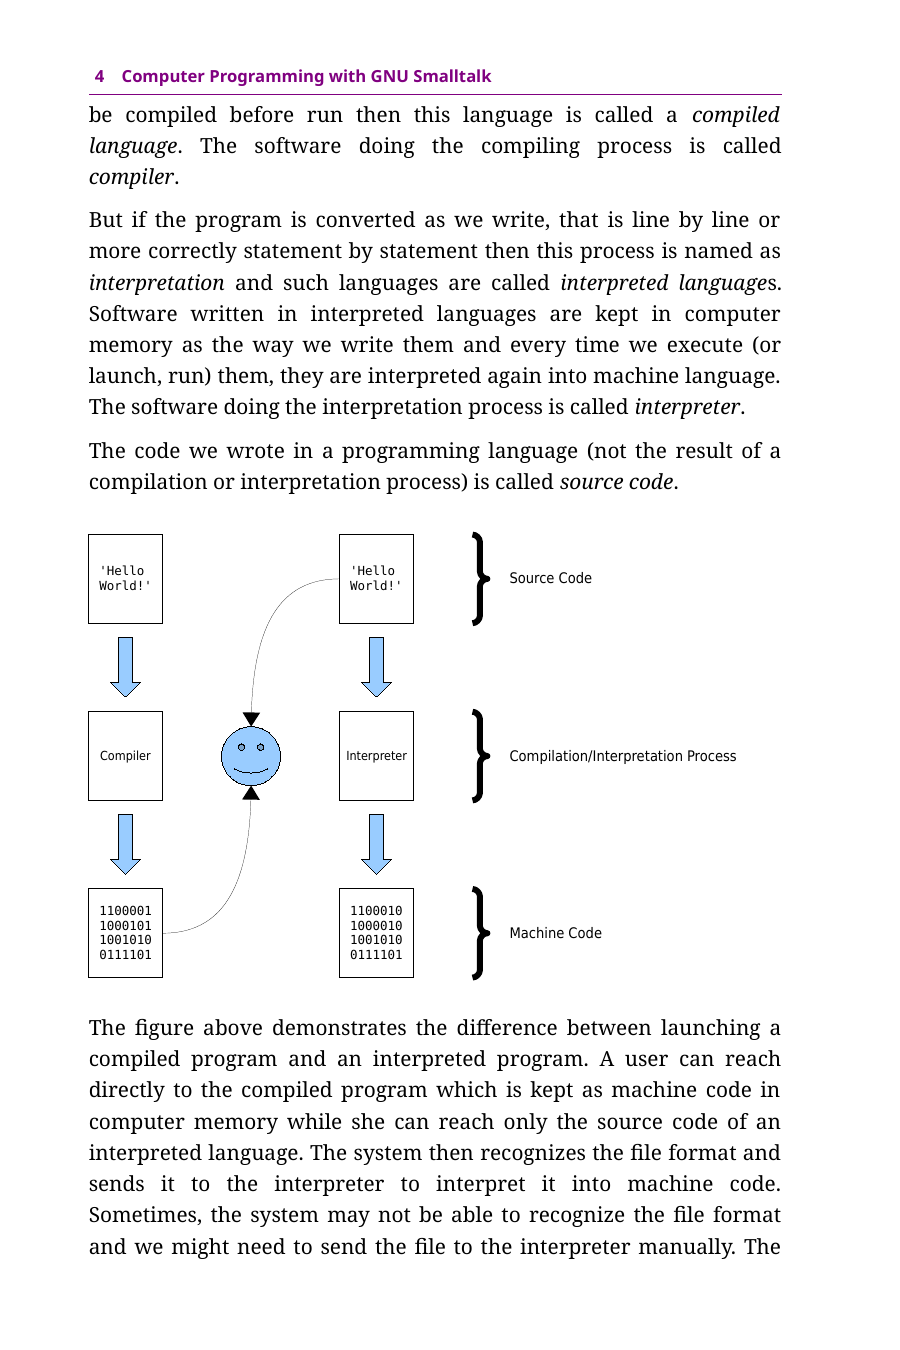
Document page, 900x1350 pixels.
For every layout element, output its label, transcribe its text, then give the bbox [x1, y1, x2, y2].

text The code we wrote in a programming language (not the result of a compilation or interpretation process) is called source code. [88, 436, 782, 495]
text But if the program is converted as we write, that is line by line or more correctly statement by statement then this process is named as interpretation and such languages are called interpreted languages. Software written in interpreted languages are kept in computer memory as the way we write them and every time we execute (or launch, run) them, they are interpreted again into machine language. The software doing the interpretation process is called interpreter. [88, 205, 782, 421]
text The figure above demonstrates the difference between launching a compiled program and an interpreted program. A user can reach directly to the compiled program which is kept as machine code in computer memory while she can reach only the source code of an interpreted language. The system then recognizes the file format and sends it to the interpreter to interpret it into machine code. Sometimes, the system may not be able to recognize the file format and we might need to send the file to the interpreter manually. The main thing to notice is that interpreted languages require additional steps to be launched and it slows down the execution time. [88, 510, 782, 1260]
text be compiled before run then this language is called a compiled language. The software doing the compiling process is called compiler. [88, 100, 782, 191]
